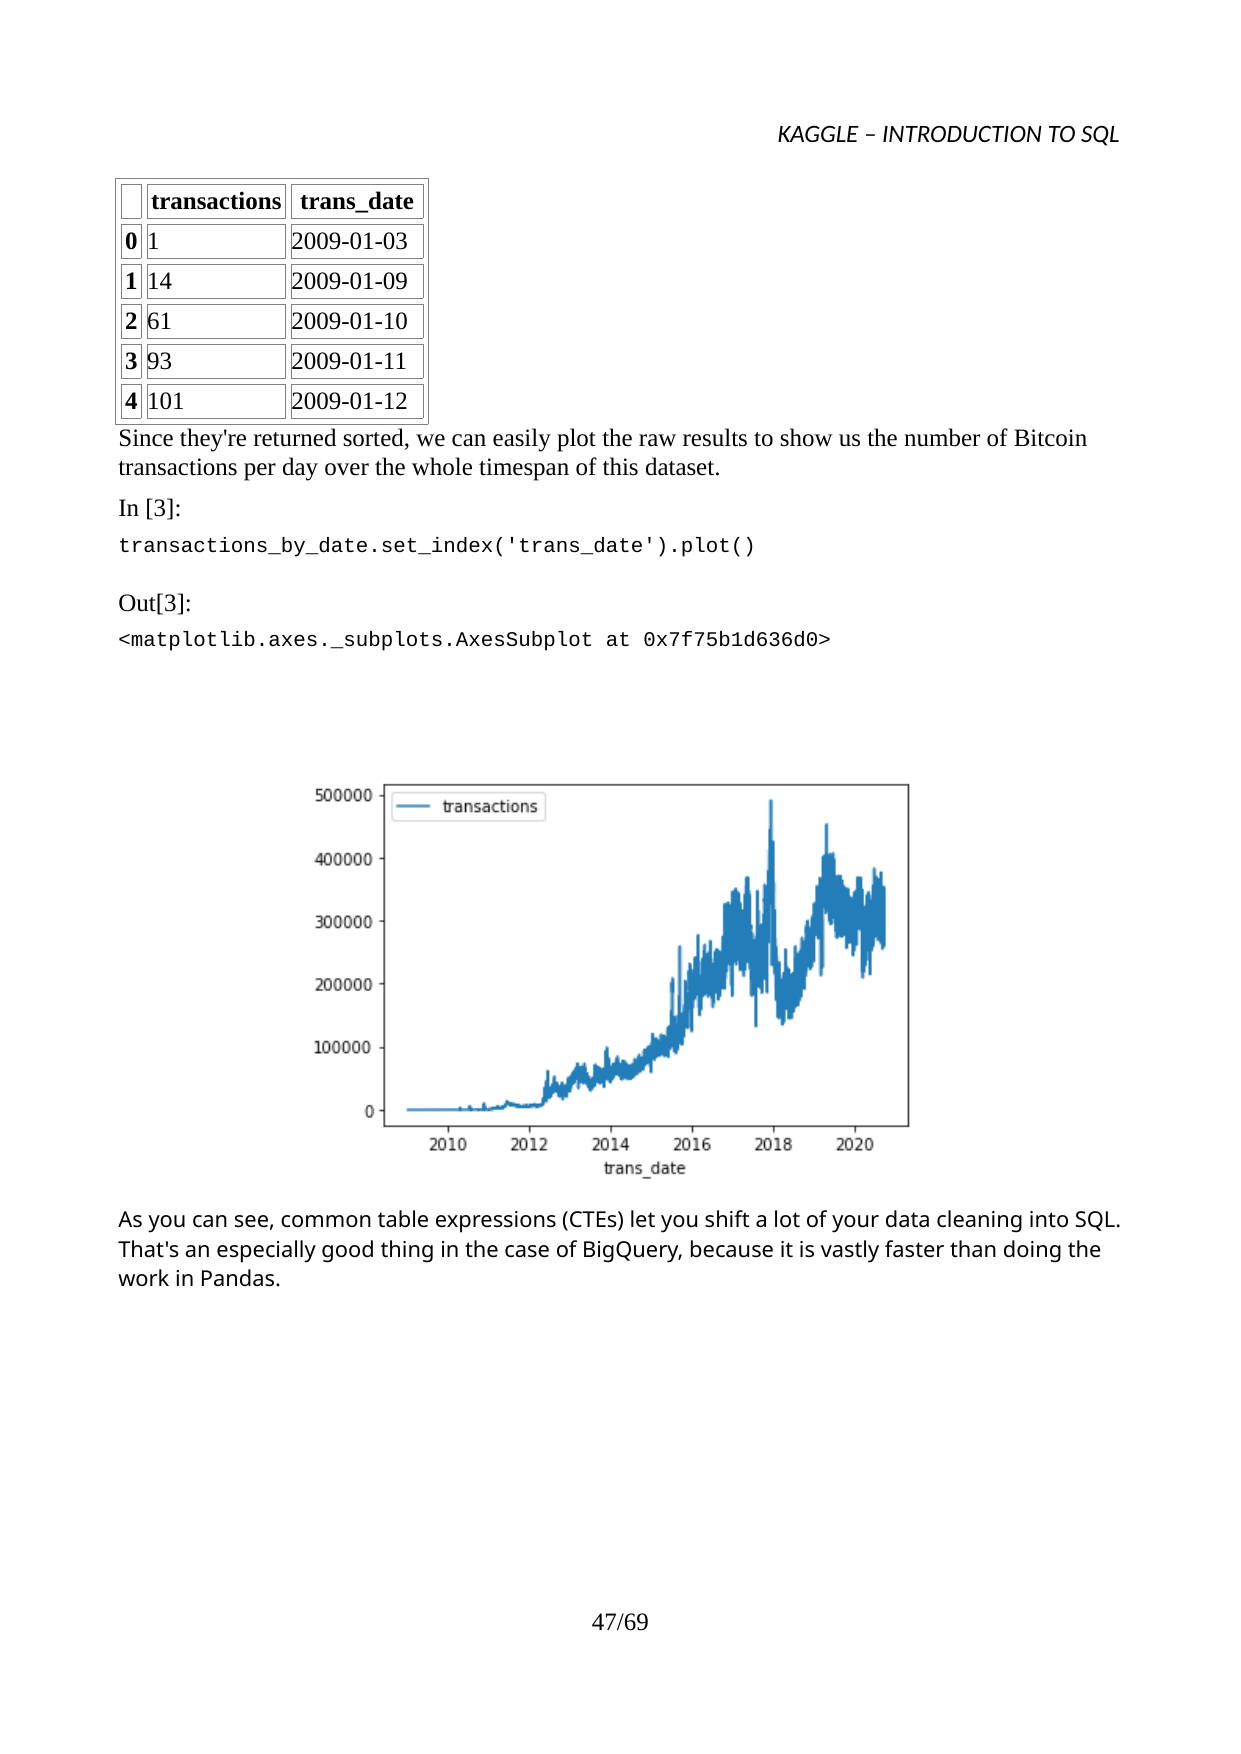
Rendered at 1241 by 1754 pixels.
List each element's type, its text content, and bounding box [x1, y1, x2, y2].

table_header trans_date [288, 179, 426, 218]
text Since they're returned sorted, we can easily plot the raw results to show us the number of Bitcoin transactions per day over the whole timespan of this dataset. [118, 423, 1122, 481]
text As you can see, common table expressions (CTEs) let you shift a lot of your data cleaning into SQL. That's an especially good thing in the case of BigQuery, because it is vastly faster than doing the work in Pandas. [118, 765, 1122, 1293]
text <matplotlib.axes._subplots.AxesSubplot at 0x7f75b1d636d0> [118, 629, 1122, 653]
text transactions_by_date.set_index('trans_date').plot() [118, 535, 1122, 558]
table_cell 4 [118, 378, 144, 418]
table_cell 2009-01-10 [288, 298, 426, 338]
table_header transactions [144, 179, 288, 218]
table_cell 2 [118, 298, 144, 338]
table_cell 2009-01-03 [288, 218, 426, 258]
table_cell 1 [118, 258, 144, 298]
table_cell 2009-01-09 [288, 258, 426, 298]
table_cell 14 [144, 258, 288, 298]
table_header [118, 179, 144, 218]
table_cell 2009-01-11 [288, 338, 426, 378]
table_cell 0 [118, 218, 144, 258]
table_cell 101 [144, 378, 288, 418]
table_header [122, 185, 141, 218]
text In [3]: [118, 493, 1122, 522]
table_cell 1 [144, 218, 288, 258]
table_cell 2009-01-12 [288, 378, 426, 418]
table_cell 61 [144, 298, 288, 338]
table_cell 3 [118, 338, 144, 378]
table_cell 93 [144, 338, 288, 378]
picture [282, 764, 958, 1204]
text Out[3]: [118, 588, 1122, 617]
